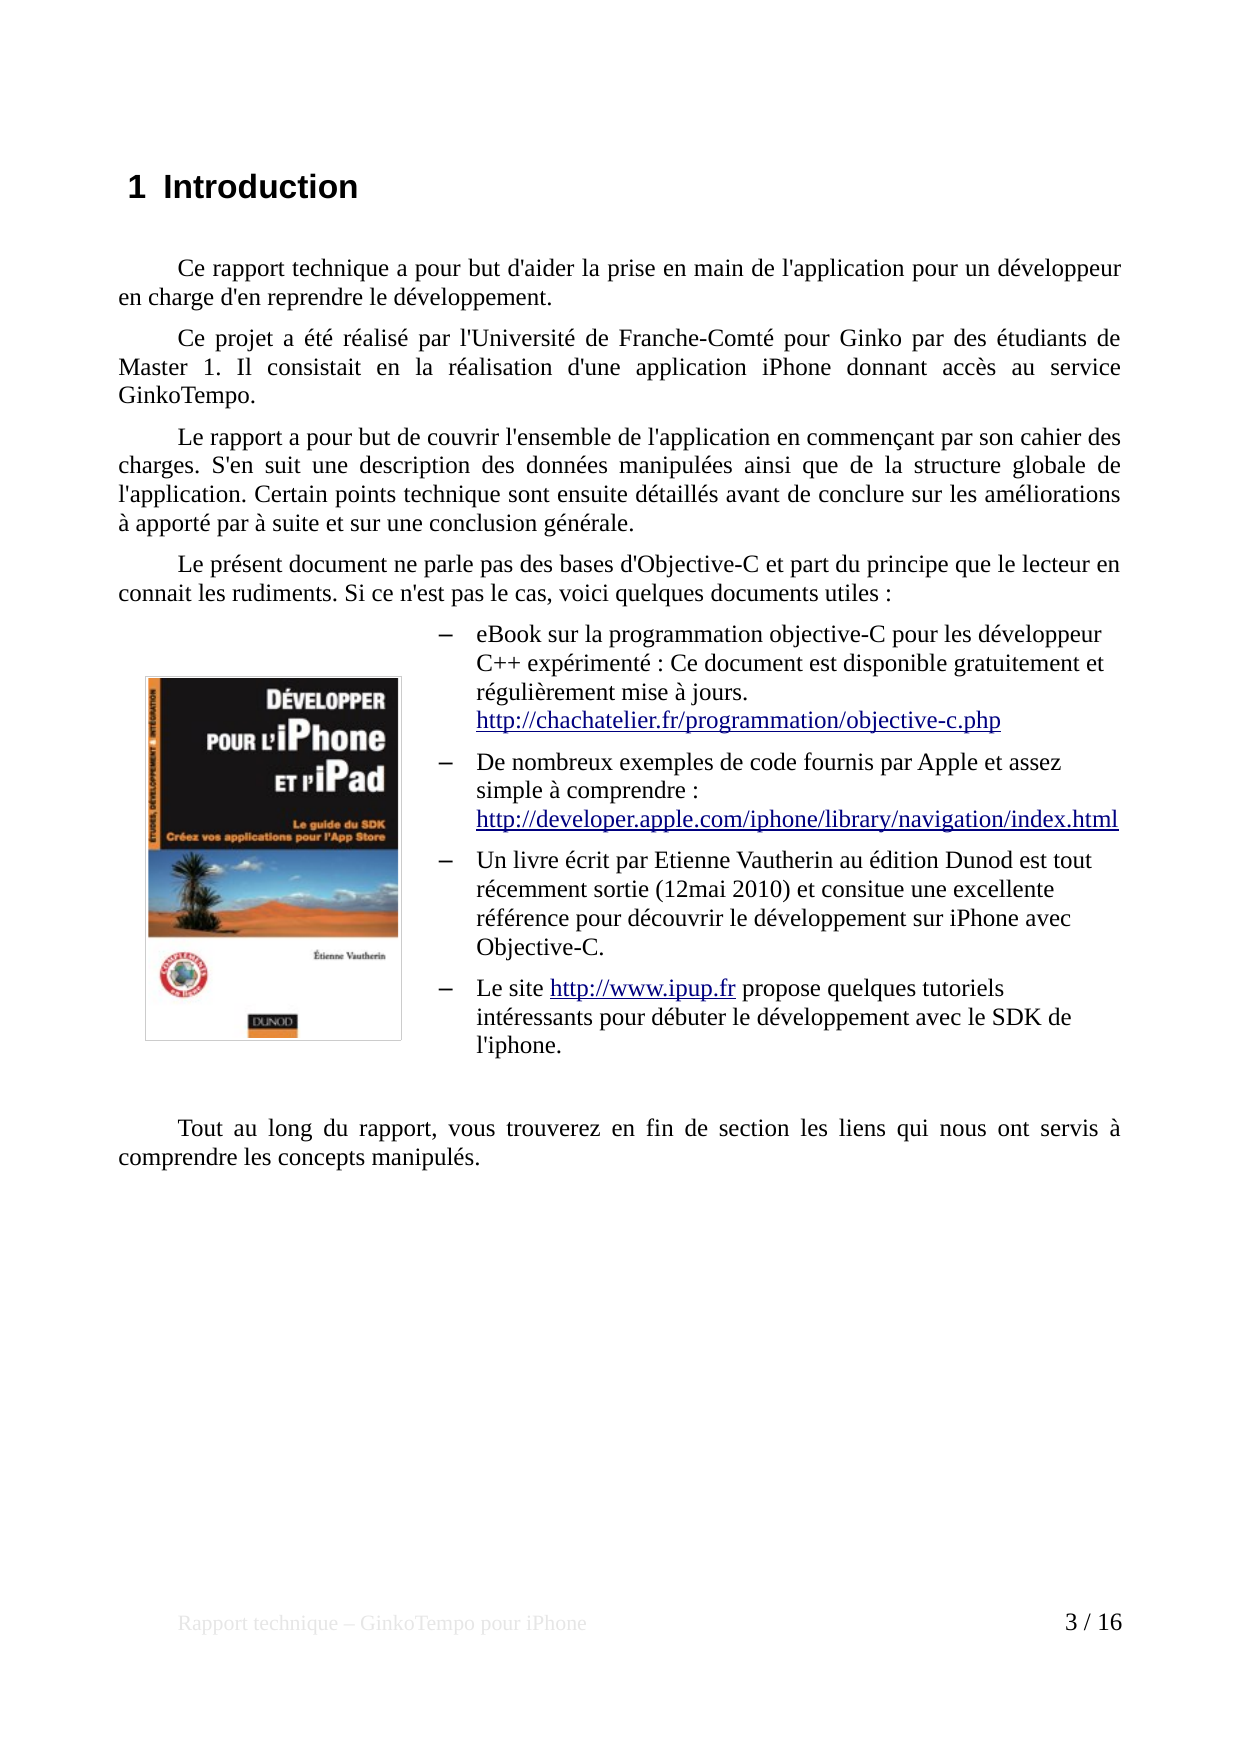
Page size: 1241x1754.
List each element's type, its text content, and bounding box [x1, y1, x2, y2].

text Tout au long du rapport, vous trouverez en fin de section les liens qui nous ont servis à comprendre les concepts manipulés. [118, 1113, 1122, 1171]
text Le présent document ne parle pas des bases d'Objective-C et part du principe que le lecteur en connait les rudiments. Si ce n'est pas le cas, voici quelques documents utiles : [118, 549, 1122, 607]
list Un livre écrit par Etienne Vautherin au édition Dunod est tout récemment sortie (12mai 2010) et consitue une excellente référence pour découvrir le développement sur iPhone avec Objective-C. [402, 846, 1122, 961]
picture [148, 678, 399, 1038]
text Le rapport a pour but de couvrir l'ensemble de l'application en commençant par son cahier des charges. S'en suit une description des données manipulées ainsi que de la structure globale de l'application. Certain points technique sont ensuite détaillés avant de conclure sur les améliorations à apporté par à suite et sur une conclusion générale. [118, 422, 1122, 537]
subtitle Introduction [118, 167, 1122, 205]
list Le site http://www.ipup.fr propose quelques tutoriels intéressants pour débuter le développement avec le SDK de l'iphone. [156, 973, 1122, 1059]
text Ce projet a été réalisé par l'Université de Franche-Comté pour Ginko par des étudiants de Master 1. Il consistait en la réalisation d'une application iPhone donnant accès au service GinkoTempo. [118, 323, 1122, 409]
list eBook sur la programmation objective-C pour les développeur C++ expérimenté : Ce document est disponible gratuitement et régulièrement mise à jours. http://chachatelier.fr/programmation/objective-c.php [156, 619, 1122, 734]
text Ce rapport technique a pour but d'aider la prise en main de l'application pour un développeur en charge d'en reprendre le développement. [118, 253, 1122, 311]
list De nombreux exemples de code fournis par Apple et assez simple à comprendre : http://developer.apple.com/iphone/library/navigation/index.html [402, 747, 1122, 833]
